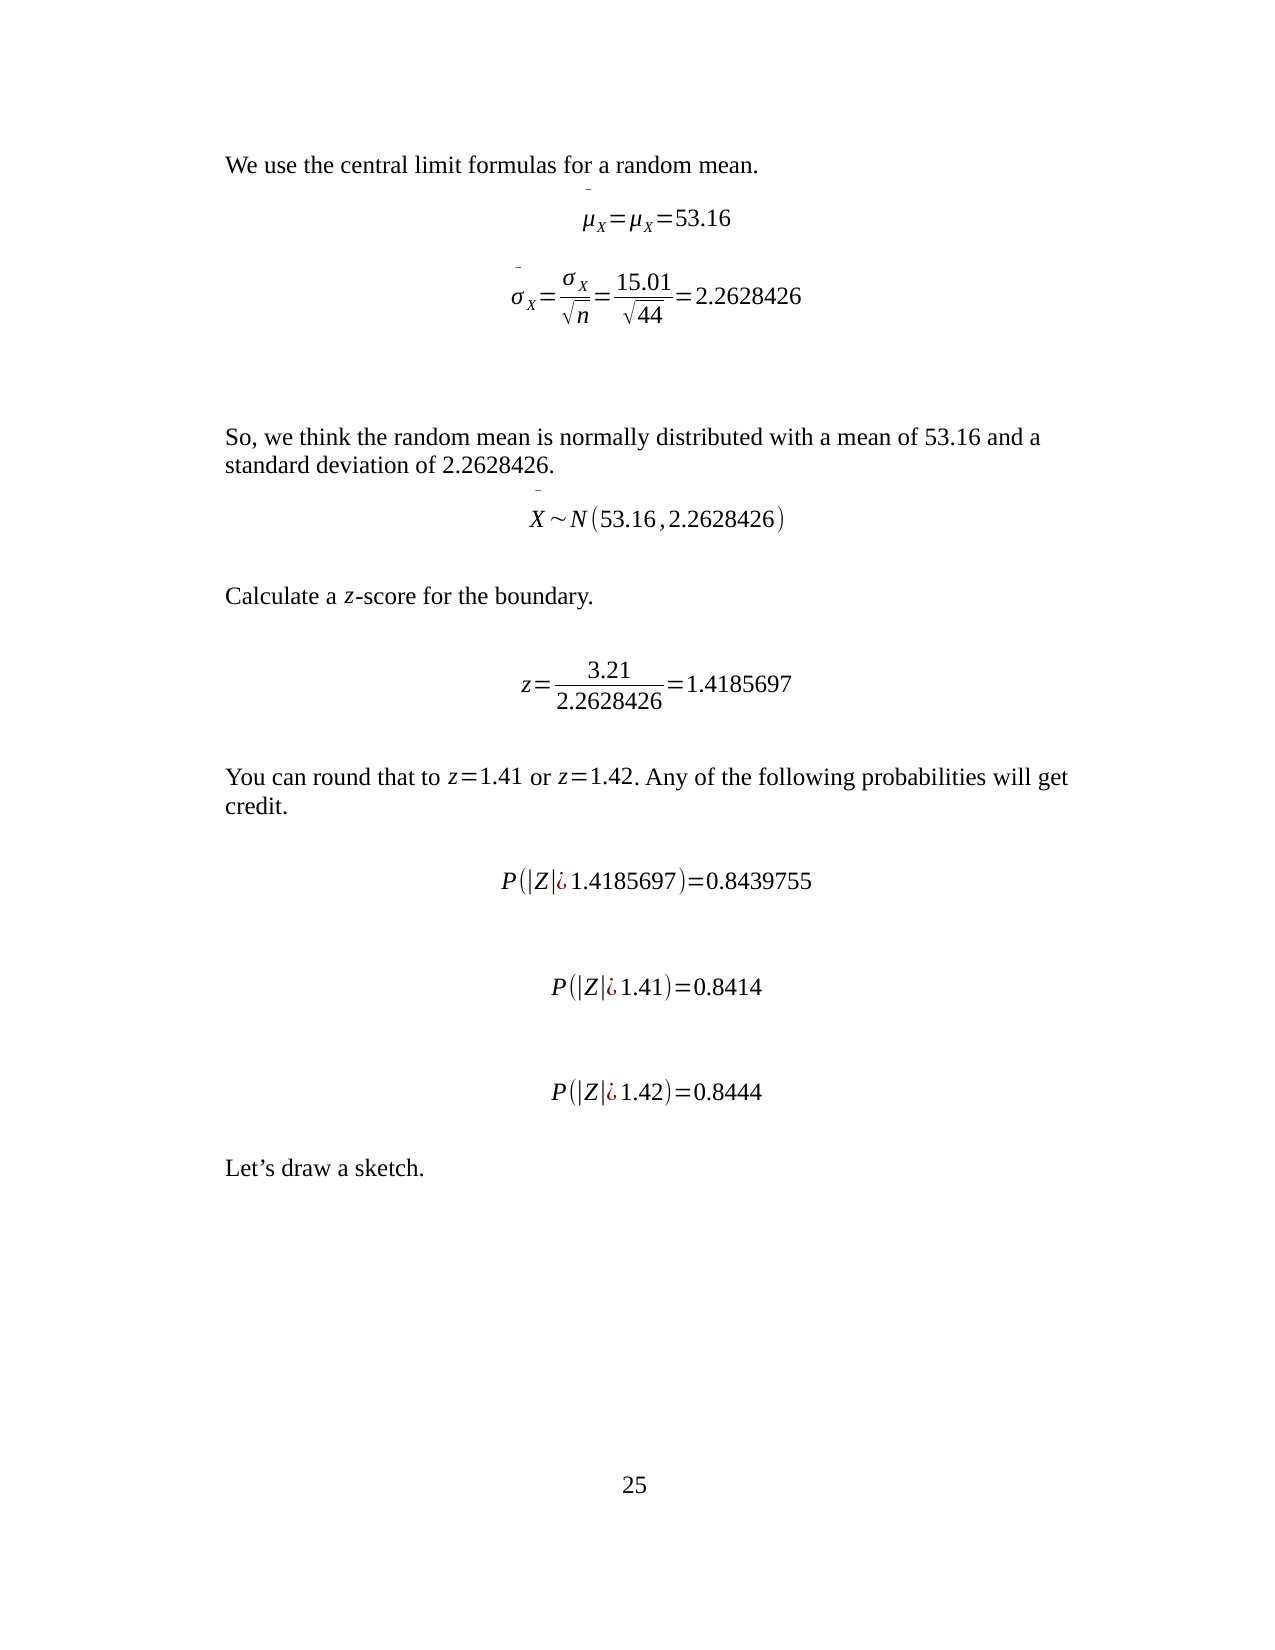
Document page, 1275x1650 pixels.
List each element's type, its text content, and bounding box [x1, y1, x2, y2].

list Let’s draw a sketch. [187, 1153, 1125, 1182]
list We use the central limit formulas for a random mean. [187, 150, 1125, 179]
list So, we think the random mean is normally distributed with a mean of 53.16 and a standard deviation of 2.2628426. [187, 422, 1125, 479]
list You can round that to or . Any of the following probabilities will get credit. [187, 762, 1125, 820]
list Calculate a -score for the boundary. [187, 581, 1125, 610]
